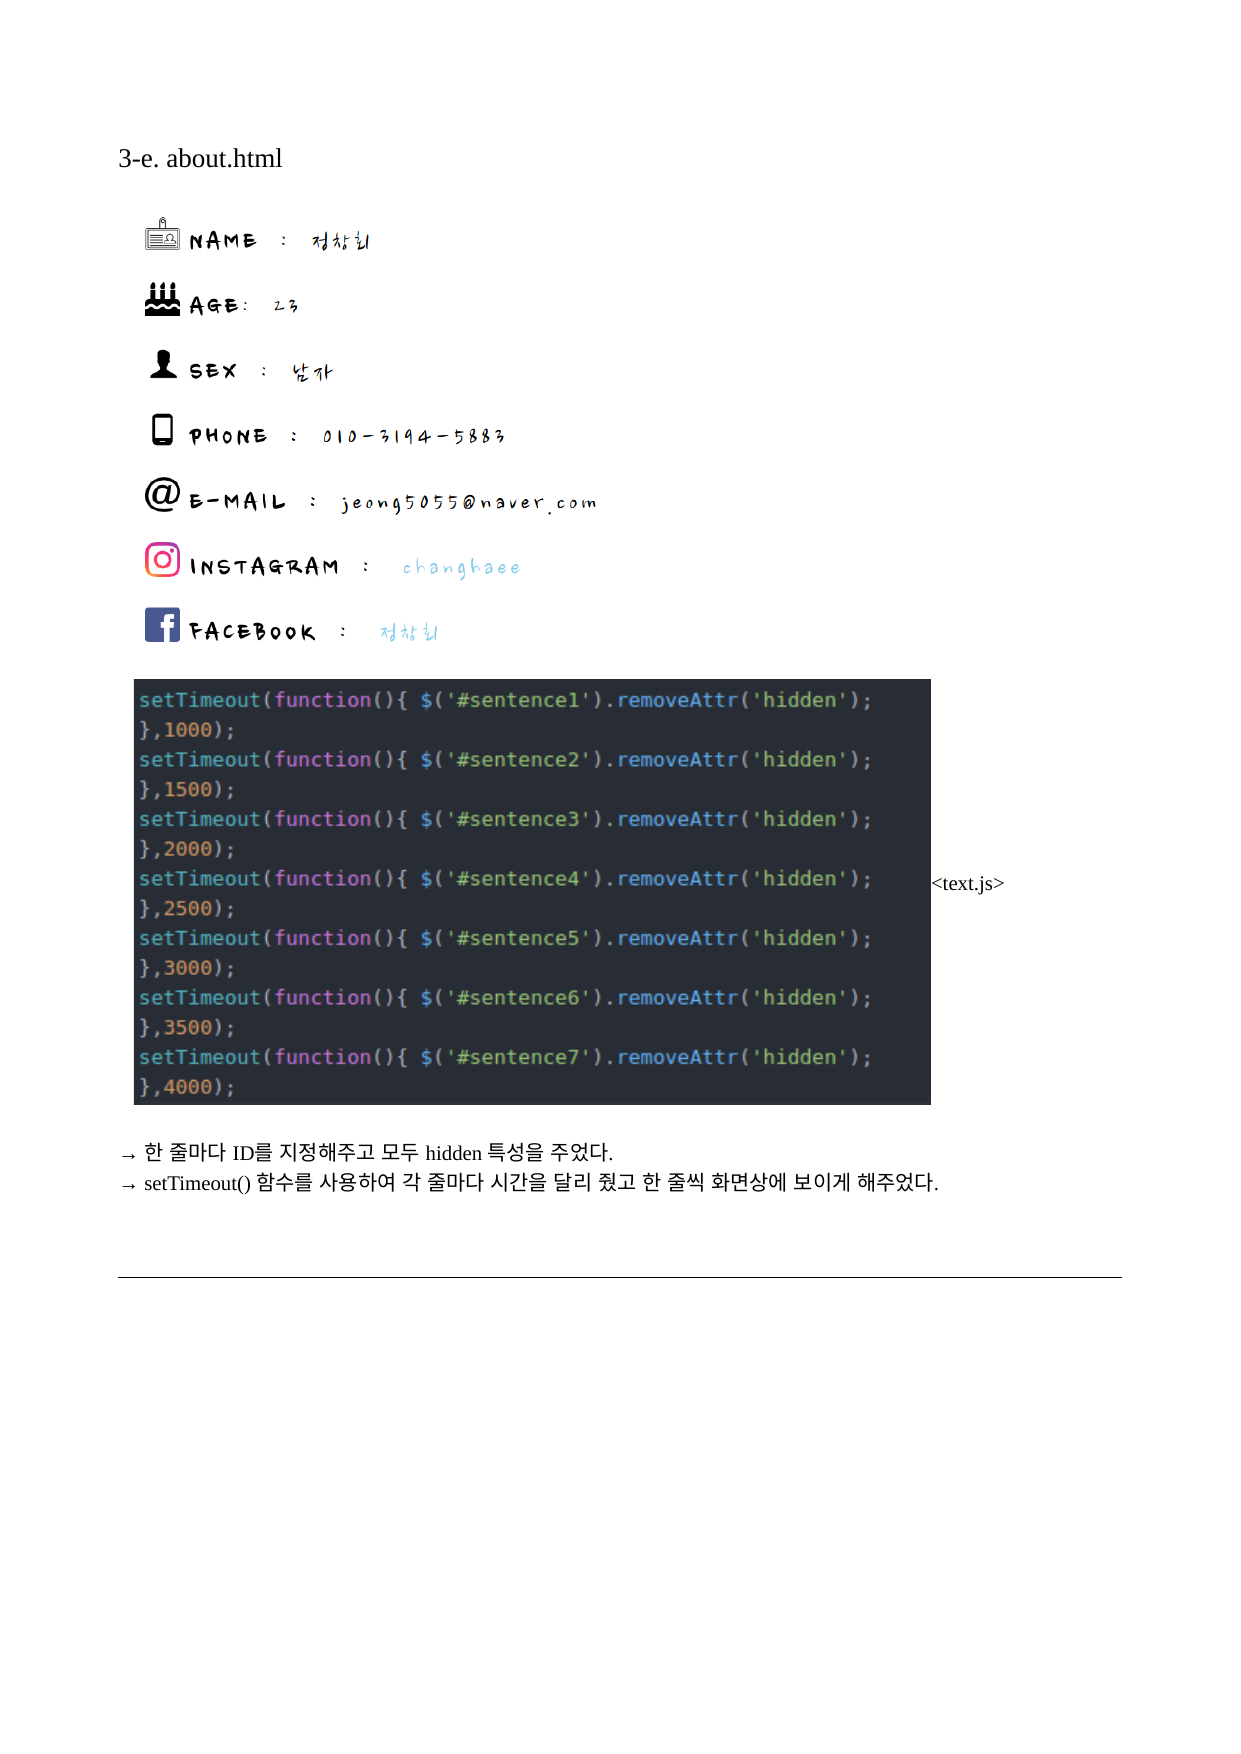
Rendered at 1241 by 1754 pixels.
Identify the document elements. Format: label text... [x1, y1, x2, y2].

text → setTimeout() 함수를 사용하여 각 줄마다 시간을 달리 줬고 한 줄씩 화면상에 보이게 해주었다. [118, 1166, 1122, 1196]
text → 한 줄마다 ID를 지정해주고 모두 hidden 특성을 주었다. [118, 1136, 1122, 1166]
picture [125, 190, 611, 674]
text 3-e. about.html [118, 142, 1122, 173]
picture [133, 679, 931, 1105]
text [118, 871, 133, 895]
text <text.js> [931, 871, 1122, 895]
